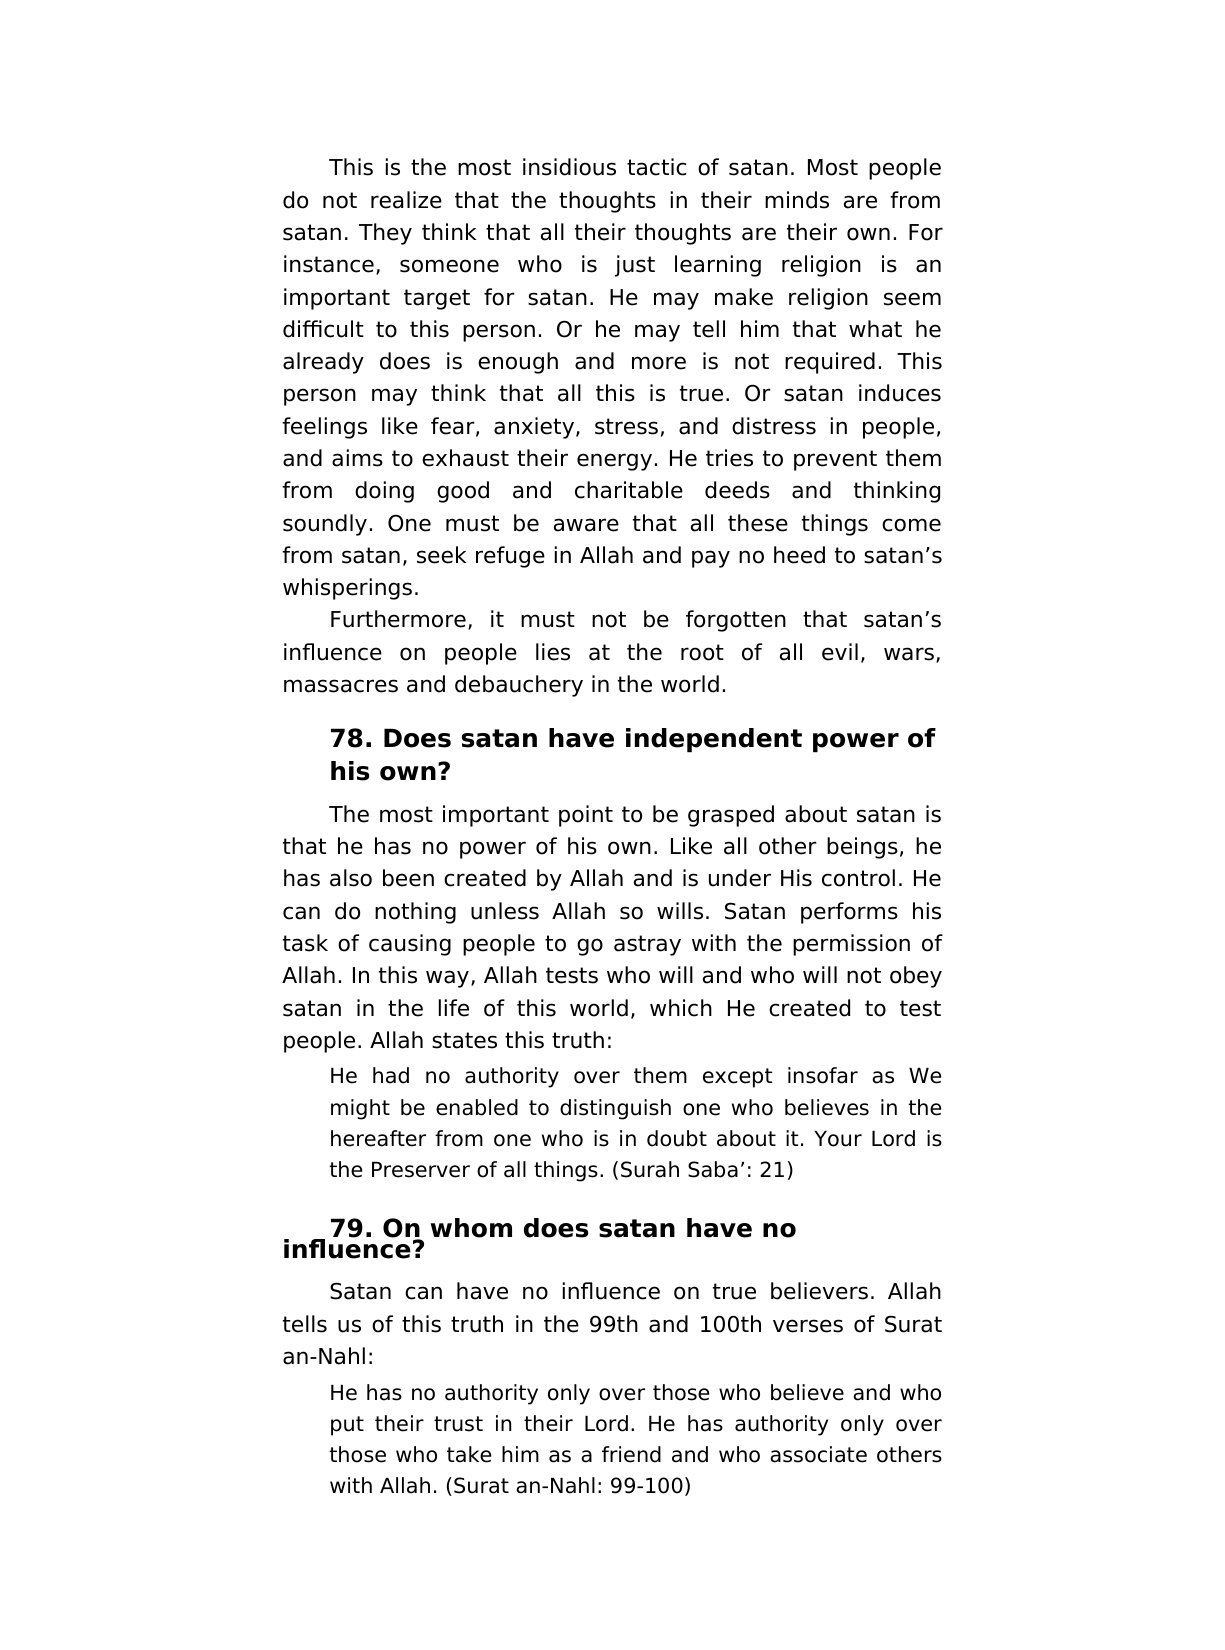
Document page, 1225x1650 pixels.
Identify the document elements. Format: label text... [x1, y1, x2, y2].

text his own? [282, 764, 943, 785]
text Satan can have no influence on true believers. Allah tells us of this truth in the 99th and 100th verses of Surat an-Nahl: [282, 1274, 943, 1371]
text 79. On whom does satan have no influence? [282, 1221, 943, 1262]
text He had no authority over them except insofar as We might be enabled to distinguish one who believes in the hereafter from one who is in doubt about it. Your Lord is the Preserver of all things. (Surah Saba’: 21) [329, 1059, 943, 1184]
text The most important point to be grasped about satan is that he has no power of his own. Like all other beings, he has also been created by Allah and is under His control. He can do nothing unless Allah so wills. Satan performs his task of causing people to go astray with the permission of Allah. In this way, Allah tests who will and who will not obey satan in the life of this world, which He created to test people. Allah states this truth: [282, 796, 943, 1055]
text He has no authority only over those who believe and who put their trust in their Lord. He has authority only over those who take him as a friend and who associate others with Allah. (Surat an-Nahl: 99-100) [329, 1375, 943, 1500]
text 78. Does satan have independent power of [282, 731, 943, 752]
text This is the most insidious tactic of satan. Most people do not realize that the thoughts in their minds are from satan. They think that all their thoughts are their own. For instance, someone who is just learning religion is an important target for satan. He may make religion seem difficult to this person. Or he may tell him that what he already does is enough and more is not required. This person may think that all this is true. Or satan induces feelings like fear, anxiety, stress, and distress in people, and aims to exhaust their energy. He tries to prevent them from doing good and charitable deeds and thinking soundly. One must be aware that all these things come from satan, seek refuge in Allah and pay no heed to satan’s whisperings. [282, 150, 943, 602]
text Furthermore, it must not be forgotten that satan’s influence on people lies at the root of all evil, wars, massacres and debauchery in the world. [282, 602, 943, 699]
